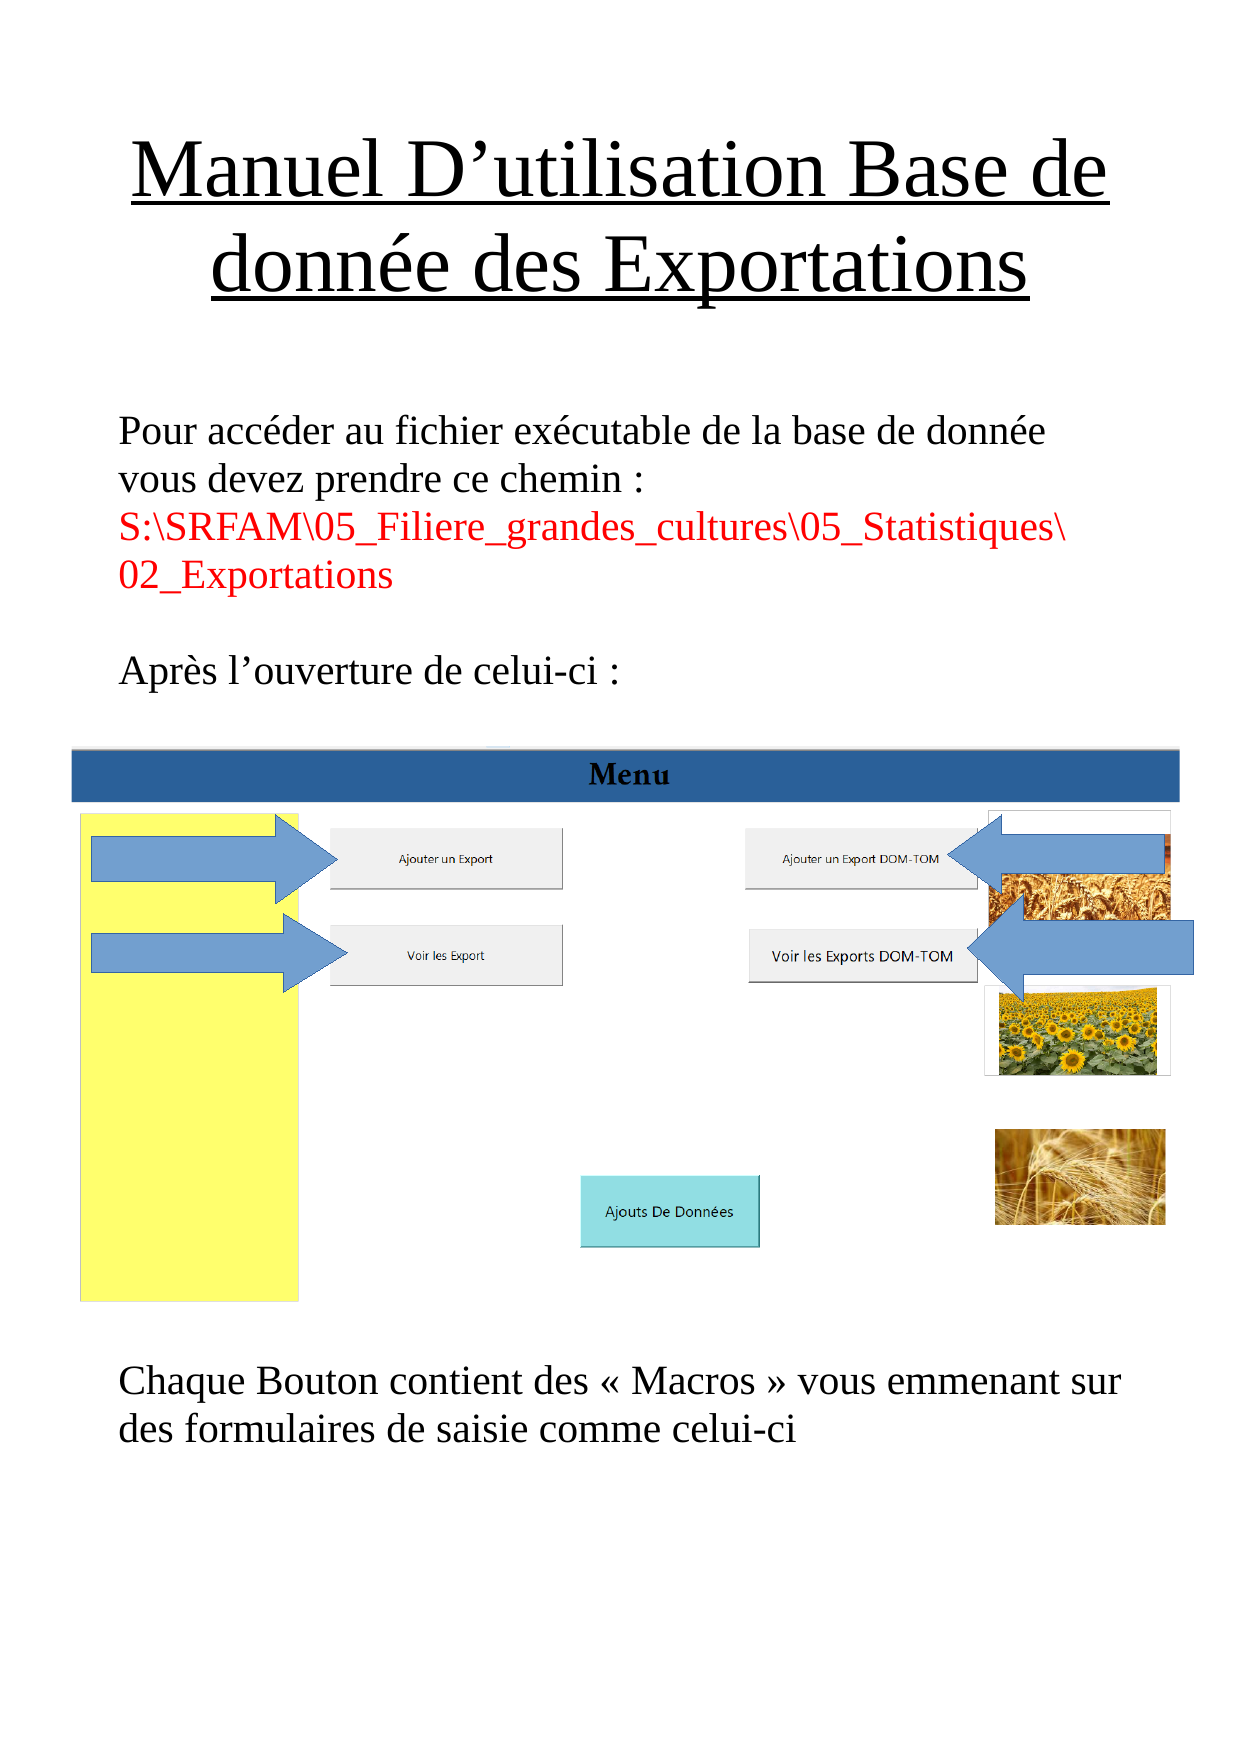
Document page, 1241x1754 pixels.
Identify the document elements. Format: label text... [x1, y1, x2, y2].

text Chaque Bouton contient des « Macros » vous emmenant sur des formulaires de saisie comme celui-ci [118, 1355, 1122, 1451]
text Pour accéder au fichier exécutable de la base de donnée vous devez prendre ce chemin : [118, 406, 1122, 501]
text Manuel D’utilisation Base de donnée des Exportations [118, 118, 1122, 310]
text S:\SRFAM\05_Filiere_grandes_cultures\05_Statistiques\02_Exportations [118, 501, 1122, 597]
text Après l’ouverture de celui-ci : [118, 645, 1122, 693]
picture [71, 746, 1180, 1308]
